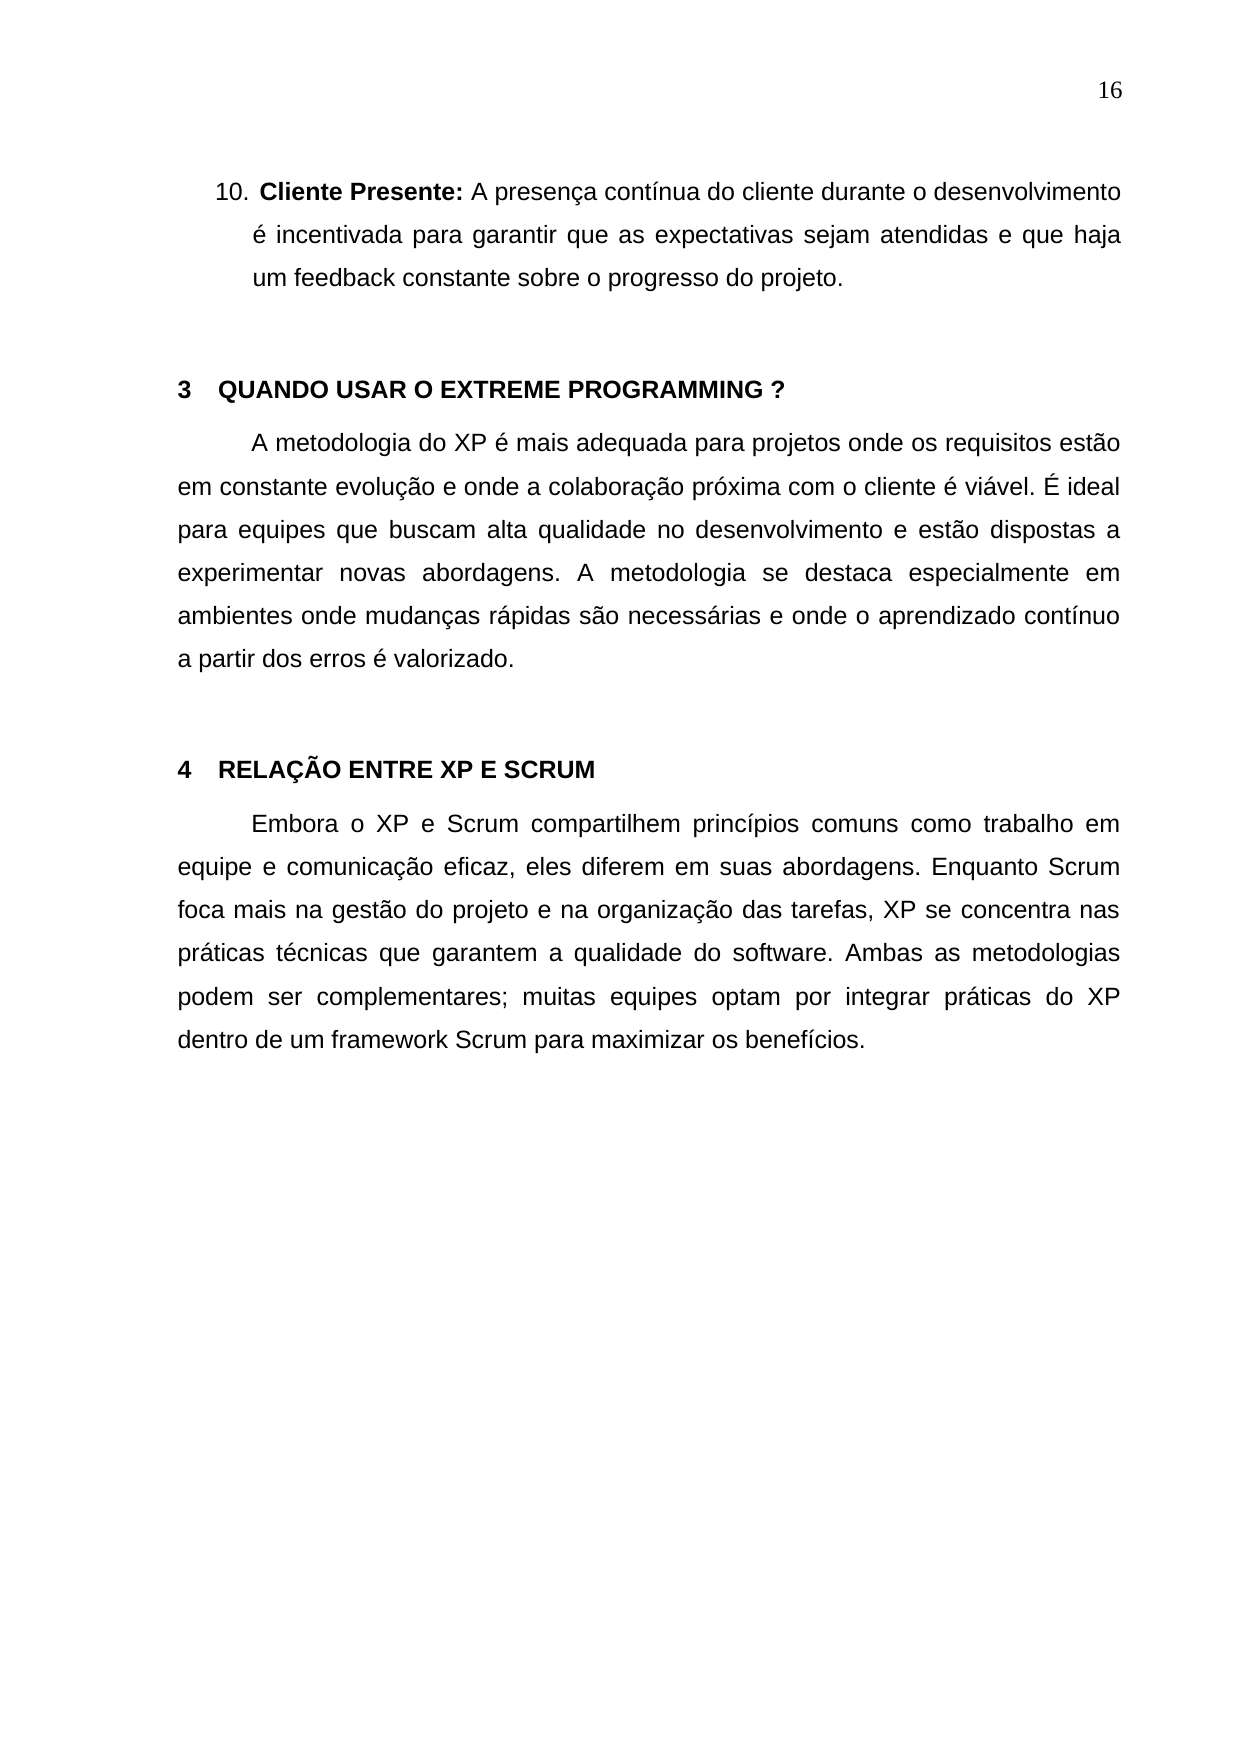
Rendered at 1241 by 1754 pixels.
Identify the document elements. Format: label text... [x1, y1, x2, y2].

list Cliente Presente: A presença contínua do cliente durante o desenvolvimento é incentivada para garantir que as expectativas sejam atendidas e que haja um feedback constante sobre o progresso do projeto. [215, 177, 1122, 292]
subtitle Quando usar o extreme programming ? [177, 375, 1122, 403]
subtitle Relação entre xp e scrum [177, 755, 1122, 784]
text A metodologia do XP é mais adequada para projetos onde os requisitos estão em constante evolução e onde a colaboração próxima com o cliente é viável. É ideal para equipes que buscam alta qualidade no desenvolvimento e estão dispostas a experimentar novas abordagens. A metodologia se destaca especialmente em ambientes onde mudanças rápidas são necessárias e onde o aprendizado contínuo a partir dos erros é valorizado. [177, 428, 1122, 673]
text Embora o XP e Scrum compartilhem princípios comuns como trabalho em equipe e comunicação eficaz, eles diferem em suas abordagens. Enquanto Scrum foca mais na gestão do projeto e na organização das tarefas, XP se concentra nas práticas técnicas que garantem a qualidade do software. Ambas as metodologias podem ser complementares; muitas equipes optam por integrar práticas do XP dentro de um framework Scrum para maximizar os benefícios. [177, 809, 1122, 1053]
